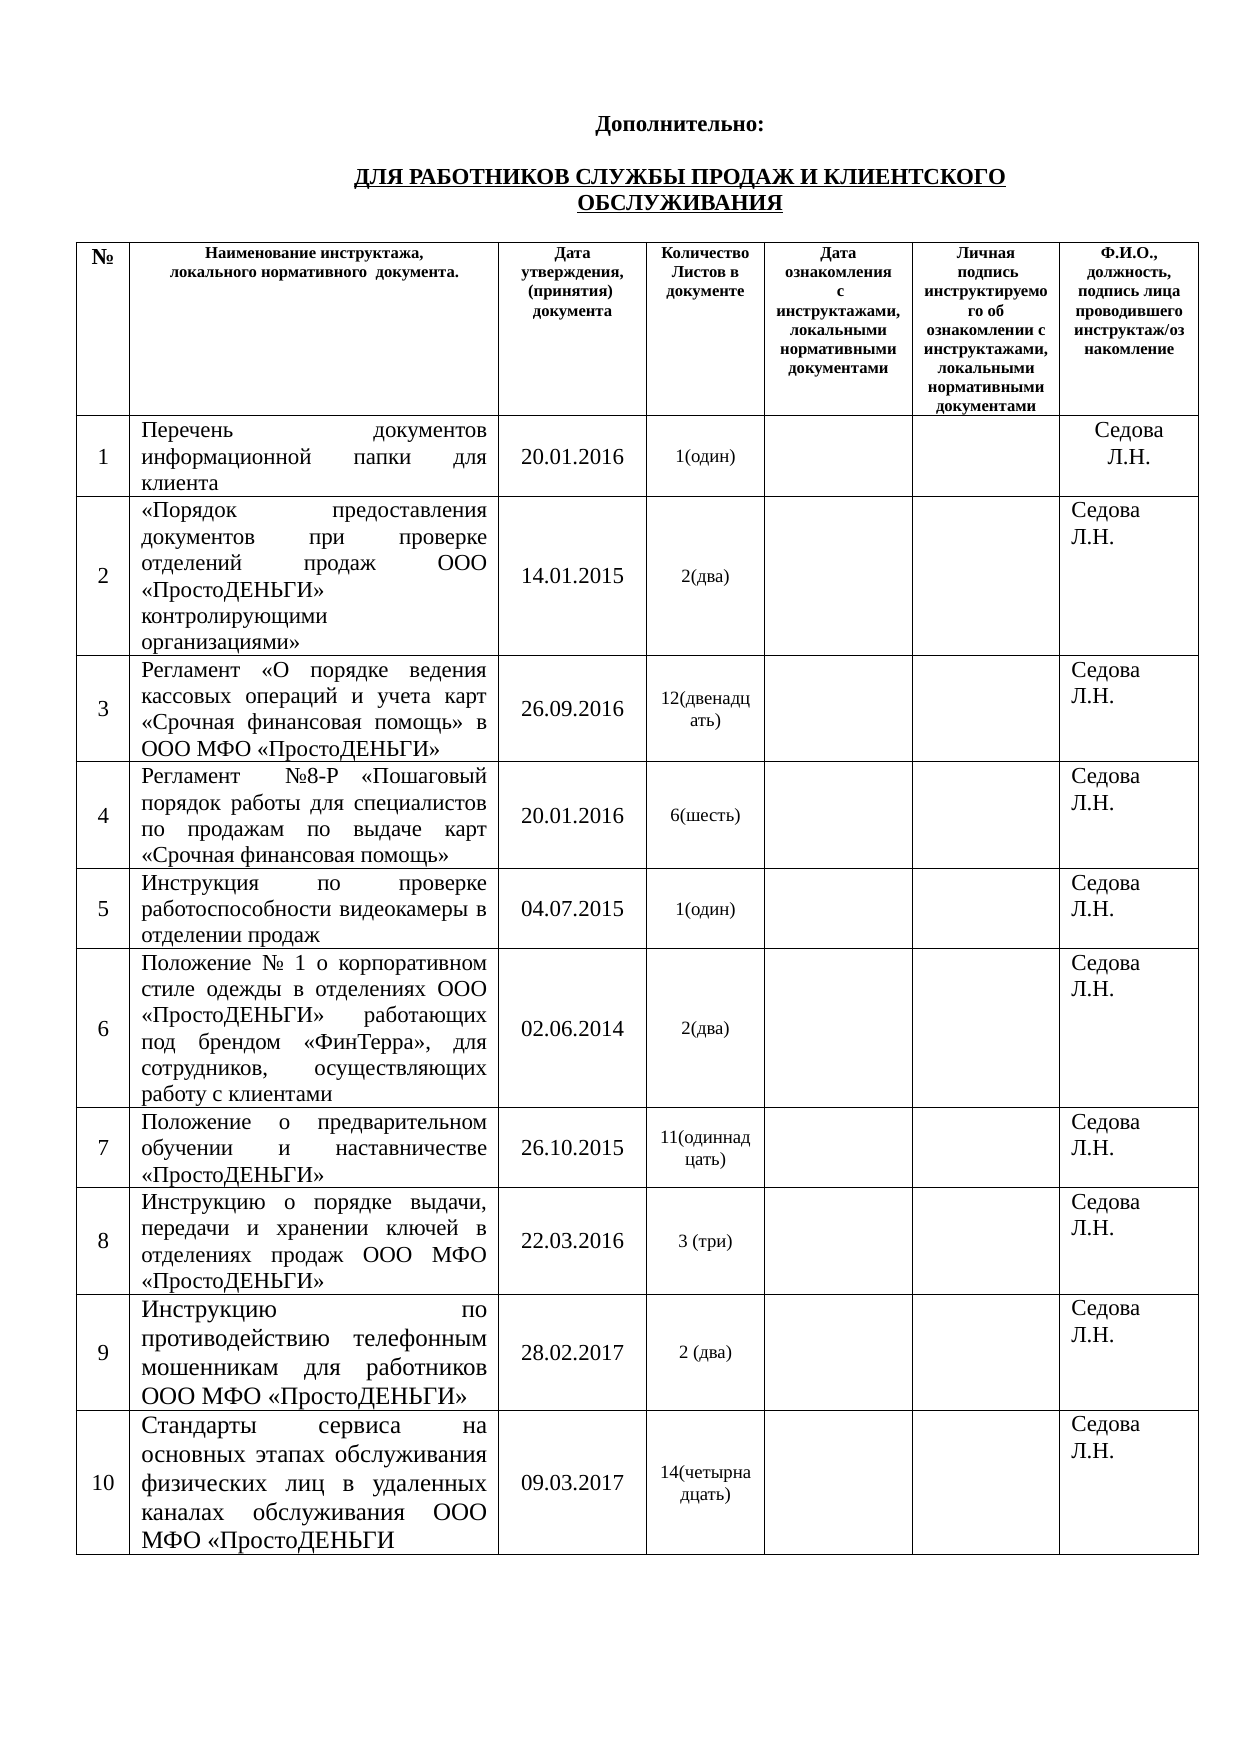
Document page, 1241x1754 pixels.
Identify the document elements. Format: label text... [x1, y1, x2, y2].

table_cell Седова Л.Н. [1060, 949, 1198, 1107]
table_cell Седова Л.Н. [1060, 1411, 1198, 1554]
table_cell Седова Л.Н. [1060, 762, 1198, 868]
table_cell [765, 656, 912, 761]
table_cell [765, 949, 912, 1107]
table_cell Седова Л.Н. [1060, 656, 1198, 761]
table_cell 26.10.2015 [499, 1108, 646, 1187]
table_cell 11(одиннадцать) [647, 1108, 764, 1187]
table_cell 6(шесть) [647, 762, 764, 868]
text Дополнительно: [252, 110, 1107, 136]
table_cell [913, 1411, 1059, 1554]
table_cell Перечень документов информационной папки для клиента [130, 416, 498, 496]
table_cell [765, 762, 912, 868]
table_cell Седова Л.Н. [1060, 869, 1198, 948]
table_cell 10 [77, 1411, 129, 1554]
table_cell Седова Л.Н. [1060, 497, 1198, 655]
table_cell 1(один) [647, 869, 764, 948]
table_header № [77, 243, 129, 415]
table_cell [913, 869, 1059, 948]
table_cell Седова Л.Н. [1060, 416, 1198, 496]
table_cell [913, 1188, 1059, 1293]
table_cell Регламент «О порядке ведения кассовых операций и учета карт «Срочная финансовая помощь» в ООО МФО «ПростоДЕНЬГИ» [130, 656, 498, 761]
table_cell 9 [77, 1295, 129, 1409]
table_cell [765, 497, 912, 655]
table_header Дата утверждения, (принятия) документа [499, 243, 646, 415]
table_cell 09.03.2017 [499, 1411, 646, 1554]
table_cell 2(два) [647, 949, 764, 1107]
table_header Количество Листов в документе [647, 243, 764, 415]
table_cell Седова Л.Н. [1060, 1295, 1198, 1409]
table_cell [913, 1295, 1059, 1409]
table_cell Стандарты сервиса на основных этапах обслуживания физических лиц в удаленных каналах обслуживания ООО МФО «ПростоДЕНЬГИ [130, 1411, 498, 1554]
table_cell 26.09.2016 [499, 656, 646, 761]
table_cell Седова Л.Н. [1060, 1108, 1198, 1187]
table_cell 02.06.2014 [499, 949, 646, 1107]
table_cell [913, 656, 1059, 761]
table_cell Положение о предварительном обучении и наставничестве «ПростоДЕНЬГИ» [130, 1108, 498, 1187]
table_cell 2(два) [647, 497, 764, 655]
table_cell [765, 416, 912, 496]
table_cell Положение № 1 о корпоративном стиле одежды в отделениях ООО «ПростоДЕНЬГИ» работающих под брендом «ФинТерра», для сотрудников, осуществляющих работу с клиентами [130, 949, 498, 1107]
table_cell [913, 1108, 1059, 1187]
table_header Наименование инструктажа, локального нормативного документа. [130, 243, 498, 415]
table_header Дата ознакомления с инструктажами, локальными нормативными документами [765, 243, 912, 415]
table_cell 8 [77, 1188, 129, 1293]
table_cell [765, 1108, 912, 1187]
table_cell Седова Л.Н. [1060, 1188, 1198, 1293]
table_cell 2 (два) [647, 1295, 764, 1409]
table_cell [913, 762, 1059, 868]
table_cell 3 (три) [647, 1188, 764, 1293]
table_cell 28.02.2017 [499, 1295, 646, 1409]
table_cell [765, 1295, 912, 1409]
table_cell 20.01.2016 [499, 762, 646, 868]
table_cell 14(четырнадцать) [647, 1411, 764, 1554]
table_cell [913, 949, 1059, 1107]
table_cell 04.07.2015 [499, 869, 646, 948]
table_cell 20.01.2016 [499, 416, 646, 496]
table_cell 2 [77, 497, 129, 655]
table_cell Регламент №8-Р «Пошаговый порядок работы для специалистов по продажам по выдаче карт «Срочная финансовая помощь» [130, 762, 498, 868]
table_cell 6 [77, 949, 129, 1107]
table_cell [913, 416, 1059, 496]
table_cell 5 [77, 869, 129, 948]
table_cell Инструкцию по противодействию телефонным мошенникам для работников ООО МФО «ПростоДЕНЬГИ» [130, 1295, 498, 1409]
table_cell Инструкцию о порядке выдачи, передачи и хранении ключей в отделениях продаж ООО МФО «ПростоДЕНЬГИ» [130, 1188, 498, 1293]
table_cell 1(один) [647, 416, 764, 496]
table_header Ф.И.О., должность, подпись лица проводившего инструктаж/ознакомление [1060, 243, 1198, 415]
table_cell 12(двенадцать) [647, 656, 764, 761]
table_header Личная подпись инструктируемого об ознакомлении с инструктажами, локальными нормативными документами [913, 243, 1059, 415]
table_cell 7 [77, 1108, 129, 1187]
table_cell 1 [77, 416, 129, 496]
text Для работников службы продаж и клиентского обслуживания [252, 163, 1107, 216]
table_cell «Порядок предоставления документов при проверке отделений продаж ООО «ПростоДЕНЬГИ» контролирующими организациями» [130, 497, 498, 655]
table_cell [913, 497, 1059, 655]
table_cell [765, 1188, 912, 1293]
table_cell [765, 869, 912, 948]
table_cell 4 [77, 762, 129, 868]
table_cell 3 [77, 656, 129, 761]
table_cell 14.01.2015 [499, 497, 646, 655]
table_cell [765, 1411, 912, 1554]
table_cell Инструкция по проверке работоспособности видеокамеры в отделении продаж [130, 869, 498, 948]
table_cell 22.03.2016 [499, 1188, 646, 1293]
